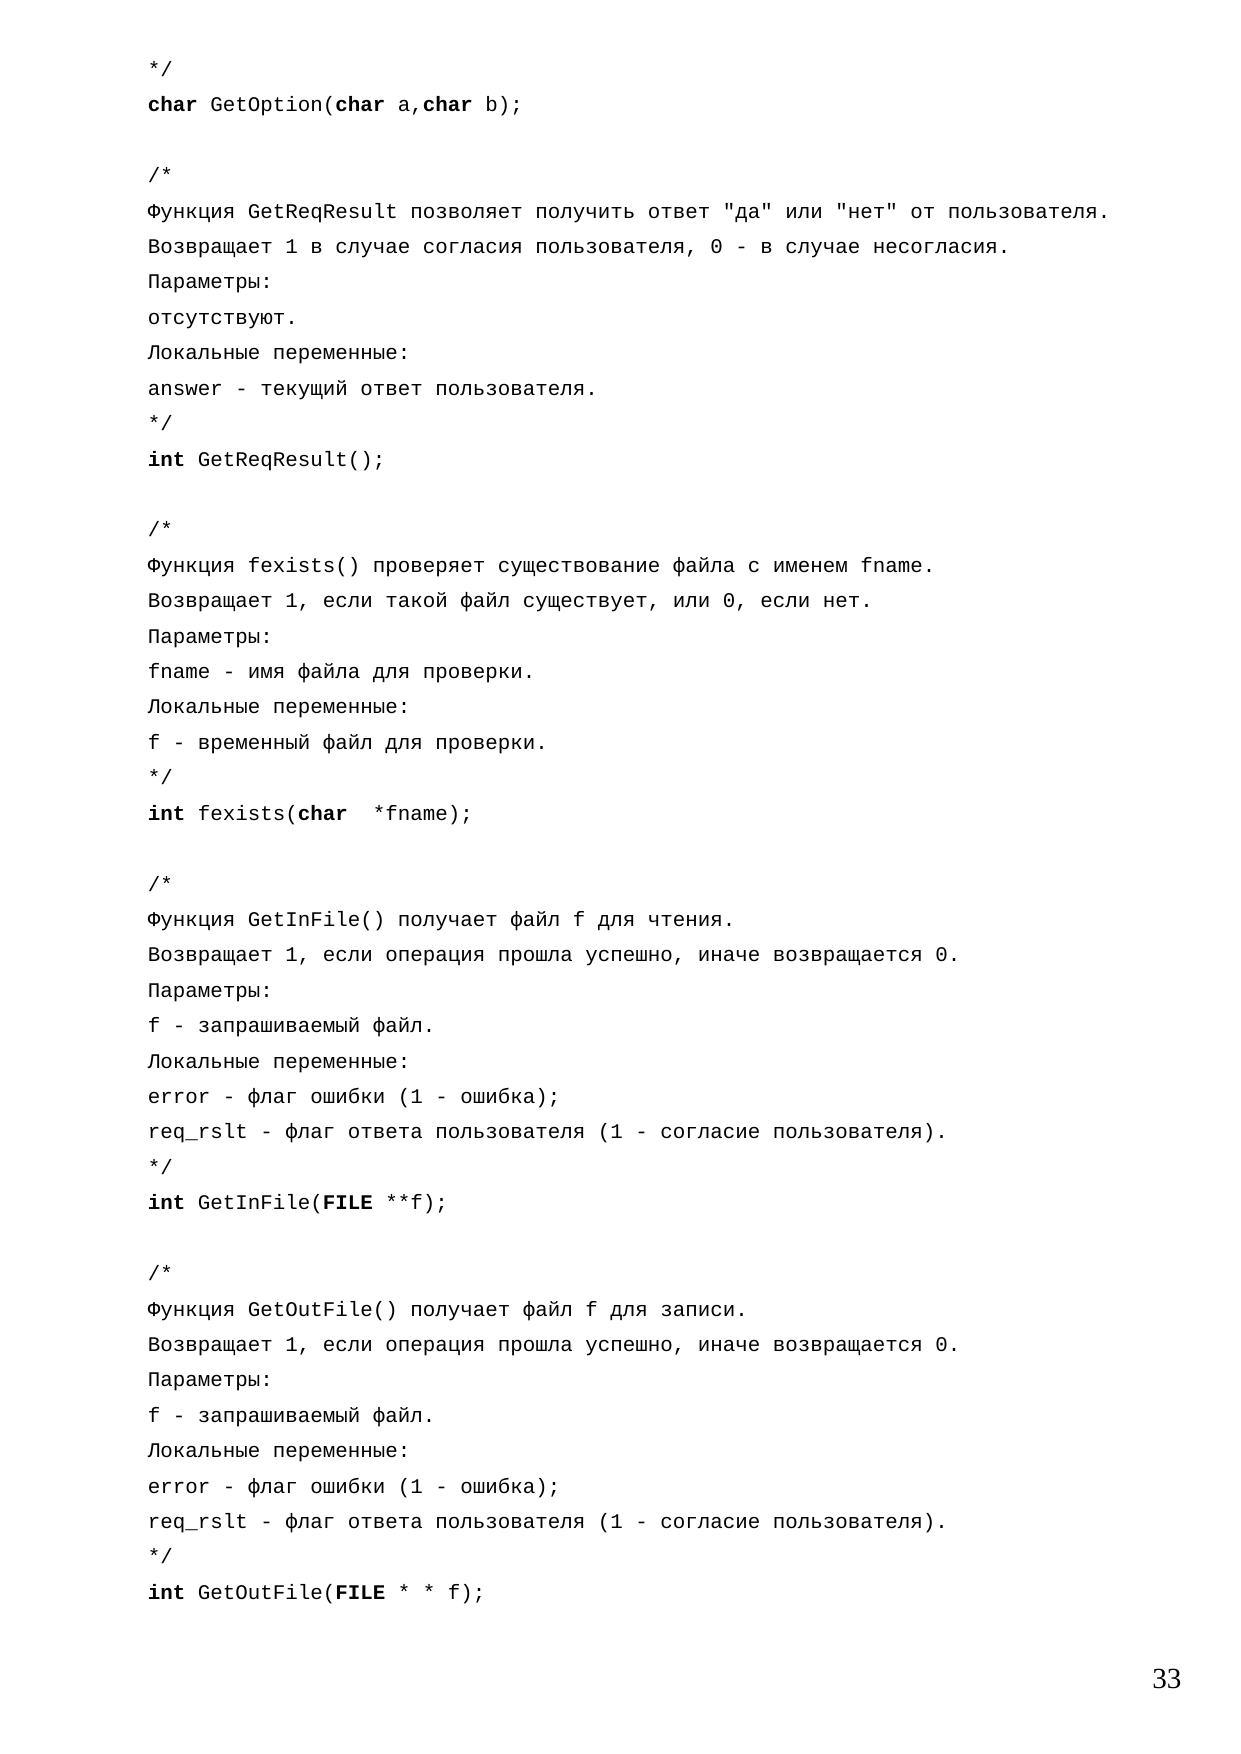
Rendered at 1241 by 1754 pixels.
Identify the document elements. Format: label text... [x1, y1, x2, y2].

text /* [148, 165, 1181, 189]
text Локальные переменные: [148, 342, 1181, 366]
text Возвращает 1, если операция прошла успешно, иначе возвращается 0. [148, 944, 1181, 968]
text error - флаг ошибки (1 - ошибка); [148, 1086, 1181, 1110]
text req_rslt - флаг ответа пользователя (1 - согласие пользователя). [148, 1511, 1181, 1535]
text Параметры: [148, 272, 1181, 295]
text answer - текущий ответ пользователя. [148, 378, 1181, 401]
text f - запрашиваемый файл. [148, 1405, 1181, 1428]
text */ [148, 413, 1181, 437]
text f - запрашиваемый файл. [148, 1015, 1181, 1039]
text Локальные переменные: [148, 1440, 1181, 1464]
text /* [148, 1263, 1181, 1287]
text */ [148, 767, 1181, 791]
text отсутствуют. [148, 307, 1181, 331]
text fname - имя файла для проверки. [148, 661, 1181, 685]
text /* [148, 874, 1181, 897]
text int GetReqResult(); [148, 449, 1181, 472]
text Параметры: [148, 626, 1181, 649]
text /* [148, 519, 1181, 543]
text Локальные переменные: [148, 697, 1181, 720]
text */ [148, 1547, 1181, 1570]
text int GetInFile(FILE **f); [148, 1192, 1181, 1216]
text Параметры: [148, 980, 1181, 1003]
text Функция GetOutFile() получает файл f для записи. [148, 1299, 1181, 1322]
text Функция fexists() проверяет существование файла с именем fname. [148, 555, 1181, 578]
text Функция GetInFile() получает файл f для чтения. [148, 909, 1181, 933]
text Функция GetReqResult позволяет получить ответ "да" или "нет" от пользователя. [148, 201, 1181, 224]
text int GetOutFile(FILE * * f); [148, 1582, 1181, 1606]
text Возвращает 1, если операция прошла успешно, иначе возвращается 0. [148, 1334, 1181, 1358]
text Локальные переменные: [148, 1051, 1181, 1074]
text f - временный файл для проверки. [148, 732, 1181, 756]
text error - флаг ошибки (1 - ошибка); [148, 1476, 1181, 1499]
text req_rslt - флаг ответа пользователя (1 - согласие пользователя). [148, 1122, 1181, 1145]
text char GetOption(char a,char b); [148, 94, 1181, 118]
text Параметры: [148, 1369, 1181, 1393]
text int fexists(char *fname); [148, 803, 1181, 826]
text Возвращает 1 в случае согласия пользователя, 0 - в случае несогласия. [148, 236, 1181, 260]
text */ [148, 1157, 1181, 1181]
text Возвращает 1, если такой файл существует, или 0, если нет. [148, 590, 1181, 614]
text */ [148, 59, 1181, 83]
